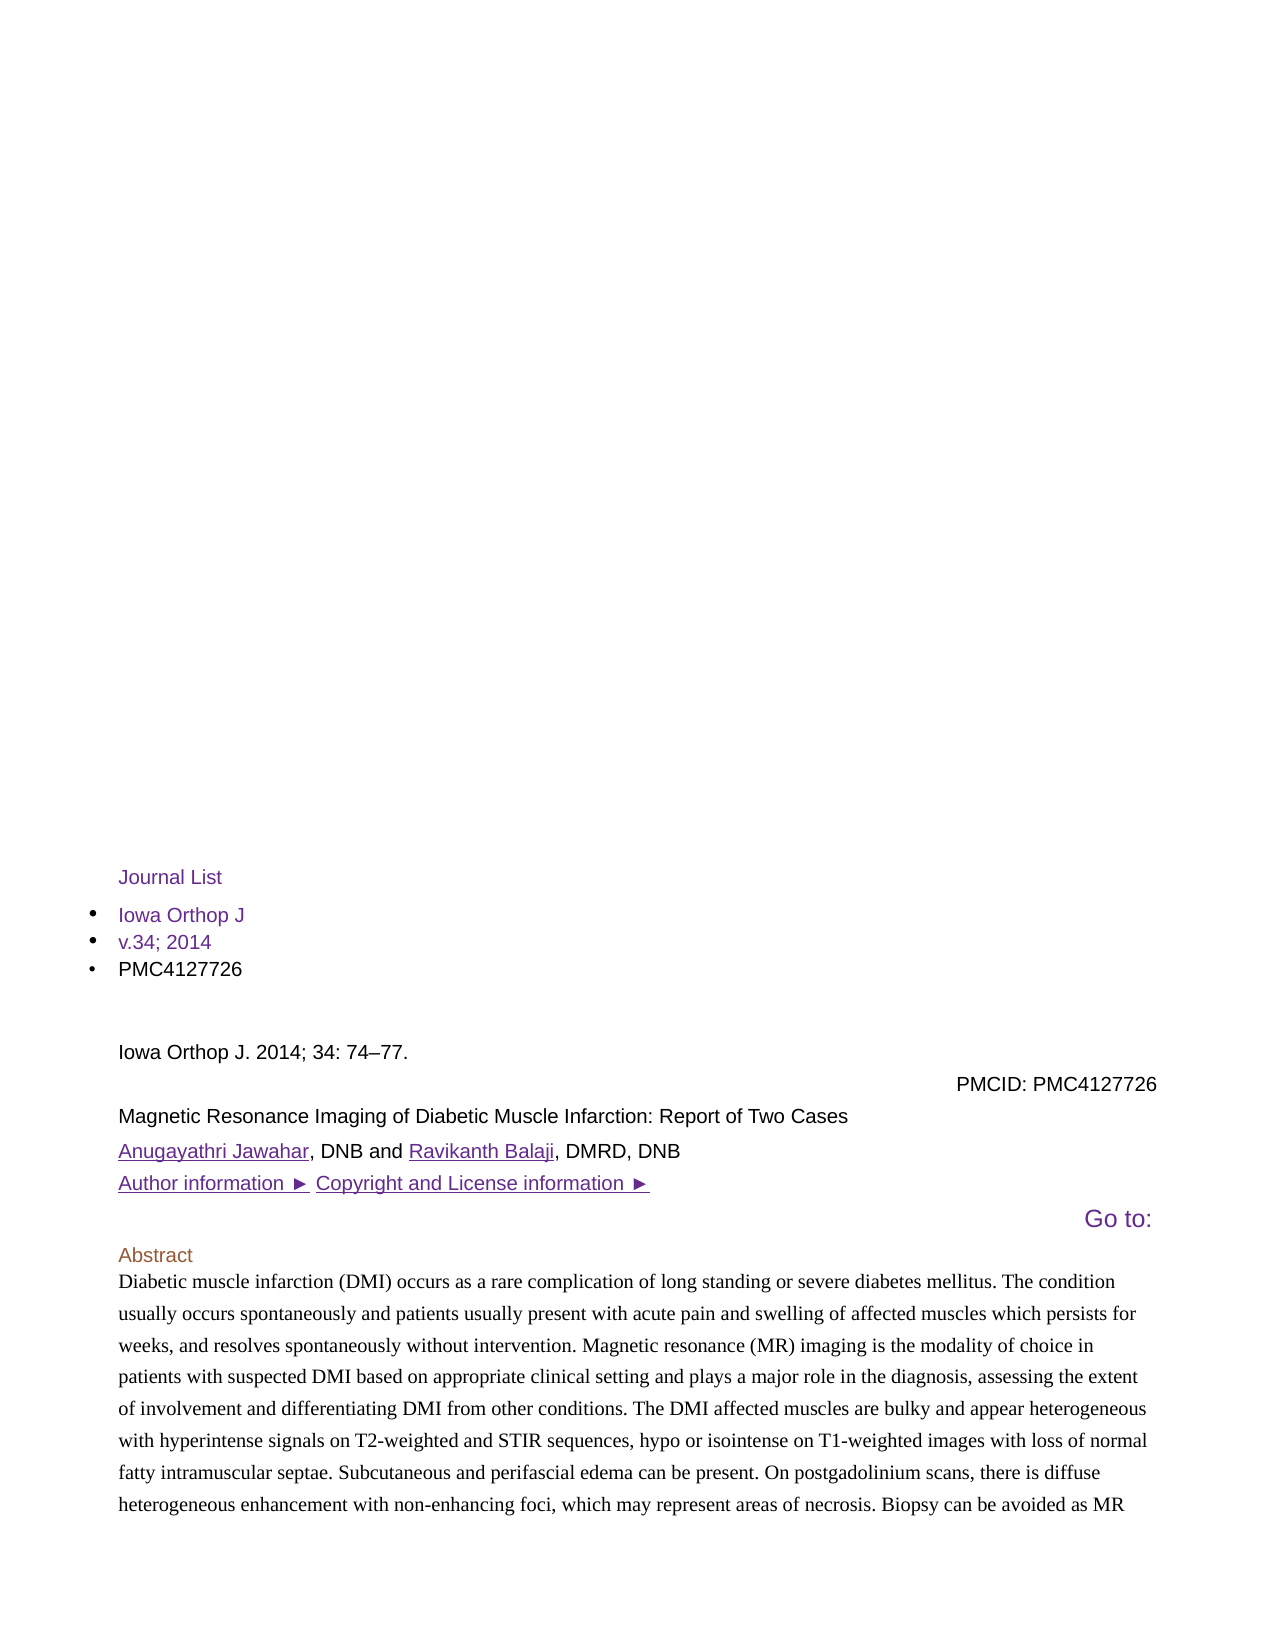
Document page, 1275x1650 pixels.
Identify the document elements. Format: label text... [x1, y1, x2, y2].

text Journal List [118, 866, 1157, 889]
text Diabetic muscle infarction (DMI) occurs as a rare complication of long standing or severe diabetes mellitus. The condition usually occurs spontaneously and patients usually present with acute pain and swelling of affected muscles which persists for weeks, and resolves spontaneously without intervention. Magnetic resonance (MR) imaging is the modality of choice in patients with suspected DMI based on appropriate clinical setting and plays a major role in the diagnosis, assessing the extent of involvement and differentiating DMI from other conditions. The DMI affected muscles are bulky and appear heterogeneous with hyperintense signals on T2-weighted and STIR sequences, hypo or isointense on T1-weighted images with loss of normal fatty intramuscular septae. Subcutaneous and perifascial edema can be present. On postgadolinium scans, there is diffuse heterogeneous enhancement with non-enhancing foci, which may represent areas of necrosis. Biopsy can be avoided as MR [118, 1269, 1157, 1516]
text PMCID: PMC4127726 [118, 1072, 1157, 1096]
text Anugayathri Jawahar, DNB and Ravikanth Balaji, DMRD, DNB [118, 1139, 1157, 1163]
list v.34; 2014 [118, 928, 1157, 954]
text Go to: [118, 1204, 1152, 1233]
text Iowa Orthop J. 2014; 34: 74–77. [118, 1040, 1157, 1063]
subtitle Abstract [118, 1243, 1157, 1267]
list Iowa Orthop J [118, 901, 1157, 928]
text Author information ► Copyright and License information ► [118, 1172, 1157, 1195]
subtitle Magnetic Resonance Imaging of Diabetic Muscle Infarction: Report of Two Cases [118, 1104, 1157, 1128]
list PMC4127726 [118, 954, 1157, 981]
